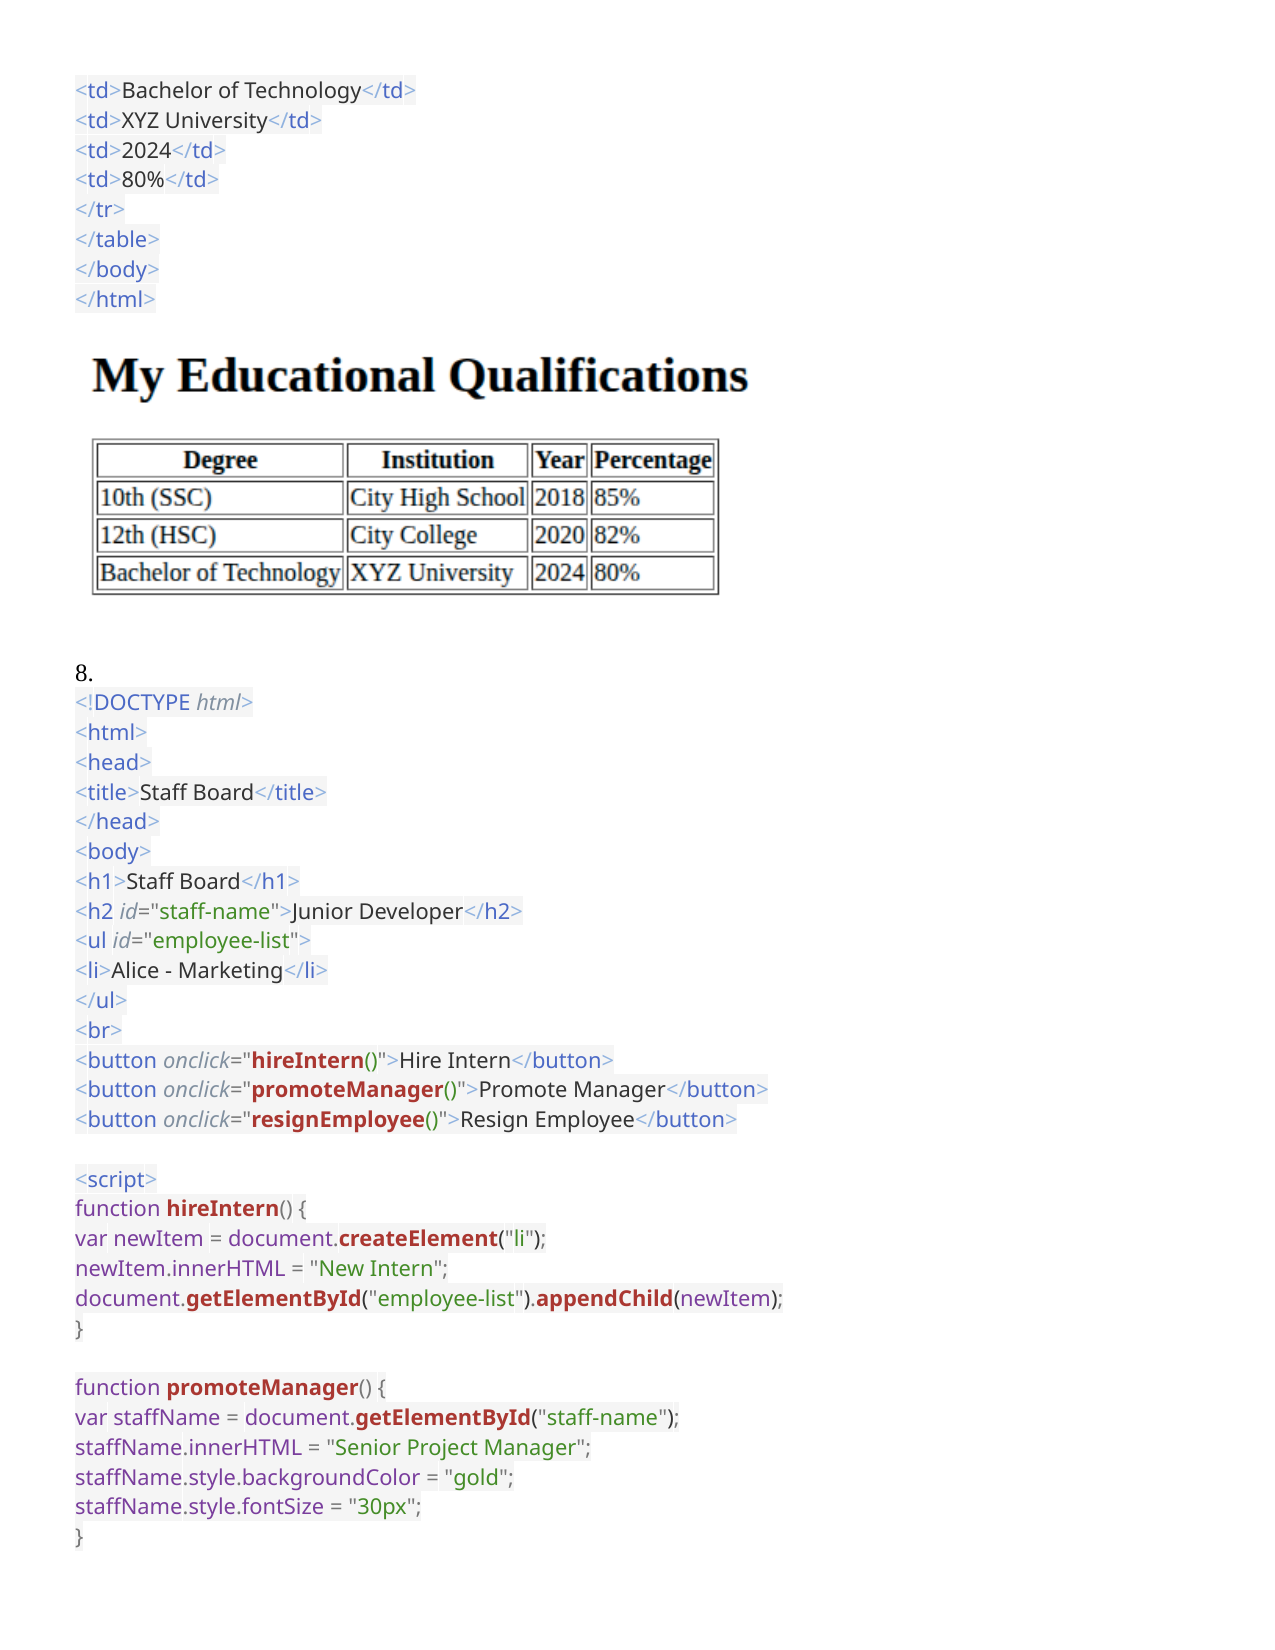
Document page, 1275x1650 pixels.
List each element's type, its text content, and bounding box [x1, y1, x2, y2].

text <!DOCTYPE html> [75, 687, 1200, 717]
text var newItem = document.createElement("li"); [75, 1223, 1200, 1253]
text <td>XYZ University</td> [75, 105, 1200, 134]
text <title>Staff Board</title> [75, 776, 1200, 806]
text <html> [75, 717, 1200, 747]
text <body> [75, 836, 1200, 866]
text <ul id="employee-list"> [75, 925, 1200, 955]
text <button onclick="hireIntern()">Hire Intern</button> [75, 1044, 1200, 1074]
text </html> [75, 283, 1200, 313]
text function hireIntern() { [75, 1193, 1200, 1223]
text </body> [75, 254, 1200, 283]
text <button onclick="resignEmployee()">Resign Employee</button> [75, 1104, 1200, 1134]
text <head> [75, 747, 1200, 776]
text </table> [75, 224, 1200, 254]
text <script> [75, 1164, 1200, 1193]
text <h1>Staff Board</h1> [75, 866, 1200, 896]
text <br> [75, 1015, 1200, 1044]
text <td>2024</td> [75, 134, 1200, 164]
text </head> [75, 806, 1200, 836]
text var staffName = document.getElementById("staff-name"); [75, 1402, 1200, 1432]
text </tr> [75, 194, 1200, 224]
text staffName.style.backgroundColor = "gold"; [75, 1461, 1200, 1491]
text 8. [75, 658, 1200, 687]
text <h2 id="staff-name">Junior Developer</h2> [75, 896, 1200, 925]
text function promoteManager() { [75, 1372, 1200, 1402]
text <li>Alice - Marketing</li> [75, 955, 1200, 985]
text } [75, 1521, 1200, 1551]
text <button onclick="promoteManager()">Promote Manager</button> [75, 1074, 1200, 1104]
text staffName.style.fontSize = "30px"; [75, 1491, 1200, 1521]
text staffName.innerHTML = "Senior Project Manager"; [75, 1432, 1200, 1461]
picture [86, 348, 782, 614]
text <td>80%</td> [75, 164, 1200, 194]
text <td>Bachelor of Technology</td> [75, 75, 1200, 105]
text </ul> [75, 985, 1200, 1015]
text } [75, 1313, 1200, 1342]
text newItem.innerHTML = "New Intern"; [75, 1253, 1200, 1283]
text document.getElementById("employee-list").appendChild(newItem); [75, 1283, 1200, 1313]
